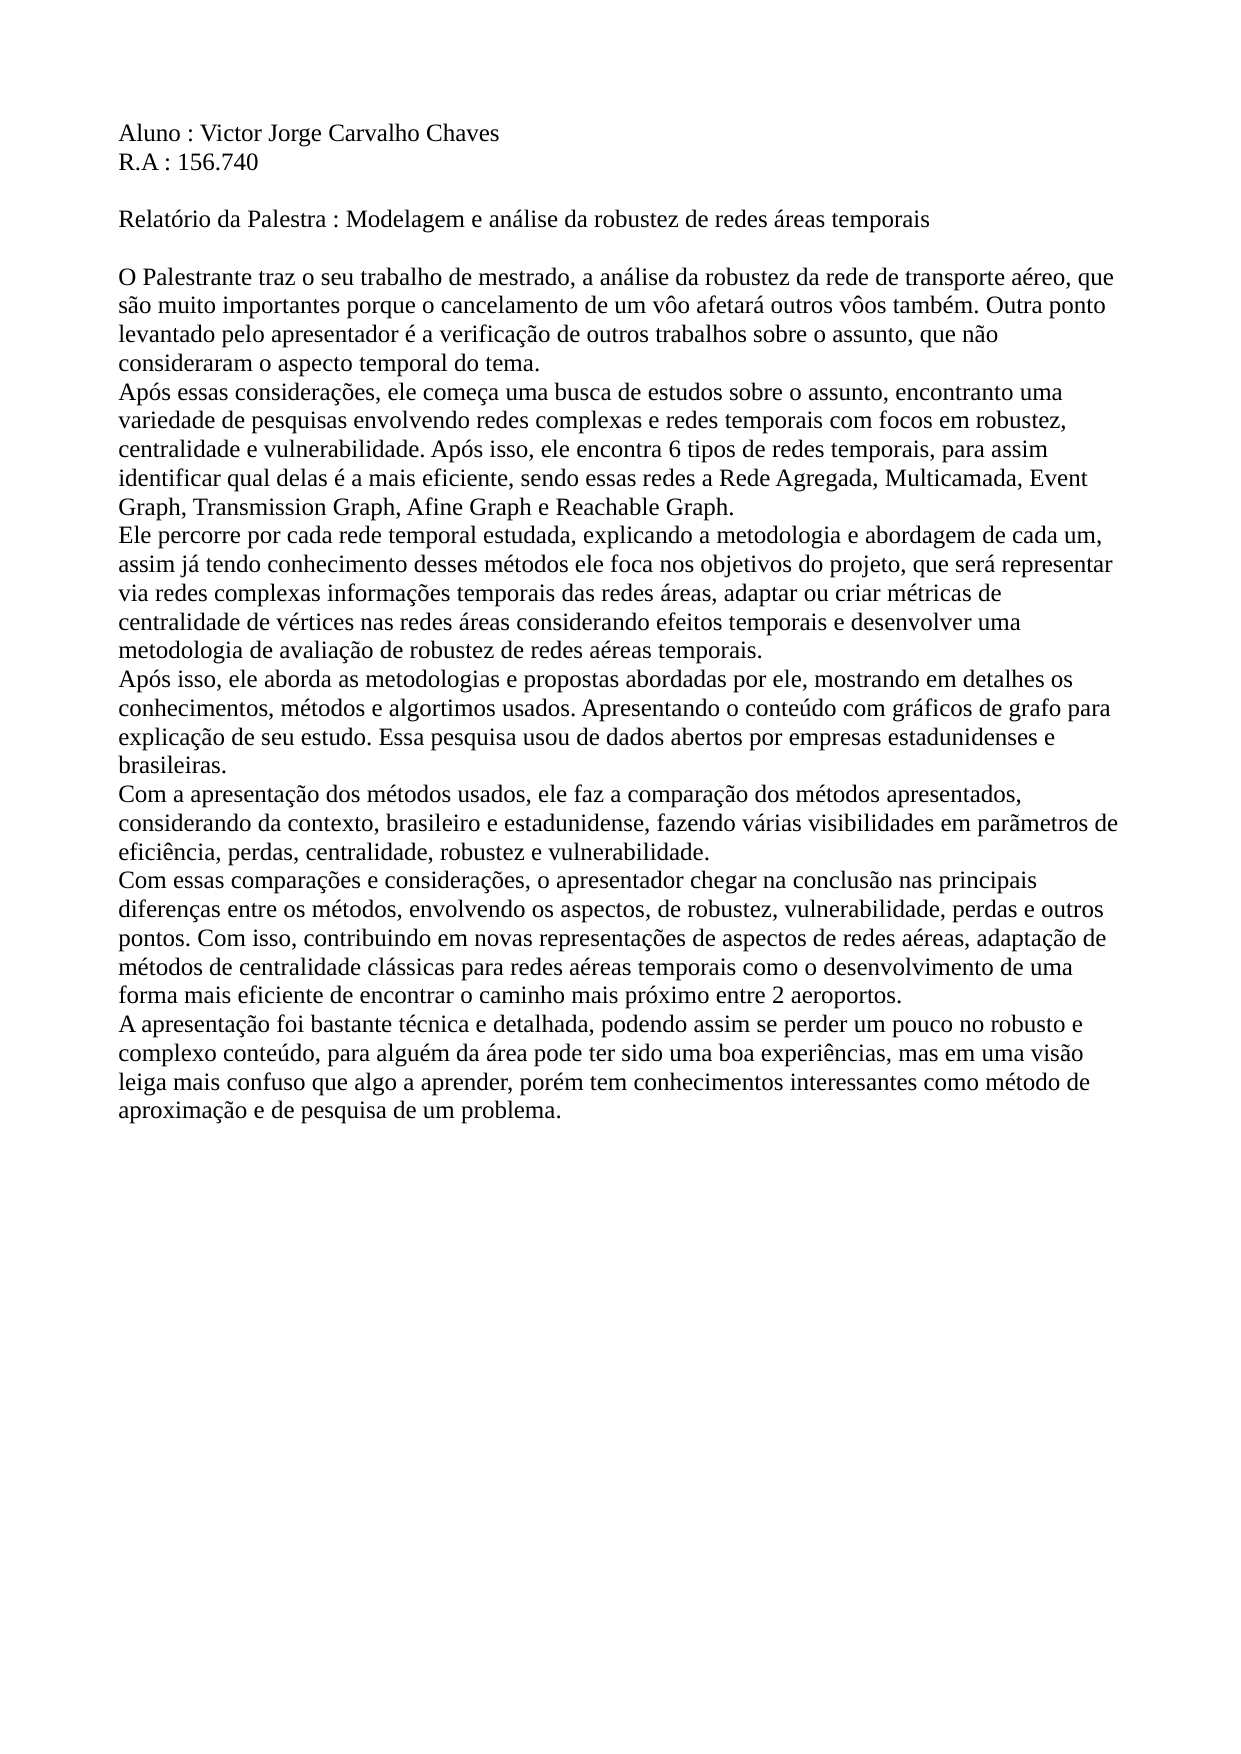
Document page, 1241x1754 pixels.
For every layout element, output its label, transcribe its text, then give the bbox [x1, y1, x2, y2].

text Após isso, ele aborda as metodologias e propostas abordadas por ele, mostrando em detalhes os conhecimentos, métodos e algortimos usados. Apresentando o conteúdo com gráficos de grafo para explicação de seu estudo. Essa pesquisa usou de dados abertos por empresas estadunidenses e brasileiras. [118, 664, 1122, 779]
text Com essas comparações e considerações, o apresentador chegar na conclusão nas principais diferenças entre os métodos, envolvendo os aspectos, de robustez, vulnerabilidade, perdas e outros pontos. Com isso, contribuindo em novas representações de aspectos de redes aéreas, adaptação de métodos de centralidade clássicas para redes aéreas temporais como o desenvolvimento de uma forma mais eficiente de encontrar o caminho mais próximo entre 2 aeroportos. [118, 866, 1122, 1009]
text Relatório da Palestra : Modelagem e análise da robustez de redes áreas temporais [118, 204, 1122, 233]
text Com a apresentação dos métodos usados, ele faz a comparação dos métodos apresentados, considerando da contexto, brasileiro e estadunidense, fazendo várias visibilidades em parãmetros de eficiência, perdas, centralidade, robustez e vulnerabilidade. [118, 779, 1122, 866]
text Ele percorre por cada rede temporal estudada, explicando a metodologia e abordagem de cada um, assim já tendo conhecimento desses métodos ele foca nos objetivos do projeto, que será representar via redes complexas informações temporais das redes áreas, adaptar ou criar métricas de centralidade de vértices nas redes áreas considerando efeitos temporais e desenvolver uma metodologia de avaliação de robustez de redes aéreas temporais. [118, 521, 1122, 664]
text O Palestrante traz o seu trabalho de mestrado, a análise da robustez da rede de transporte aéreo, que são muito importantes porque o cancelamento de um vôo afetará outros vôos também. Outra ponto levantado pelo apresentador é a verificação de outros trabalhos sobre o assunto, que não consideraram o aspecto temporal do tema. [118, 262, 1122, 377]
text R.A : 156.740 [118, 147, 1122, 176]
text Após essas considerações, ele começa uma busca de estudos sobre o assunto, encontranto uma variedade de pesquisas envolvendo redes complexas e redes temporais com focos em robustez, centralidade e vulnerabilidade. Após isso, ele encontra 6 tipos de redes temporais, para assim identificar qual delas é a mais eficiente, sendo essas redes a Rede Agregada, Multicamada, Event Graph, Transmission Graph, Afine Graph e Reachable Graph. [118, 377, 1122, 521]
text Aluno : Victor Jorge Carvalho Chaves [118, 118, 1122, 147]
text A apresentação foi bastante técnica e detalhada, podendo assim se perder um pouco no robusto e complexo conteúdo, para alguém da área pode ter sido uma boa experiências, mas em uma visão leiga mais confuso que algo a aprender, porém tem conhecimentos interessantes como método de aproximação e de pesquisa de um problema. [118, 1009, 1122, 1124]
